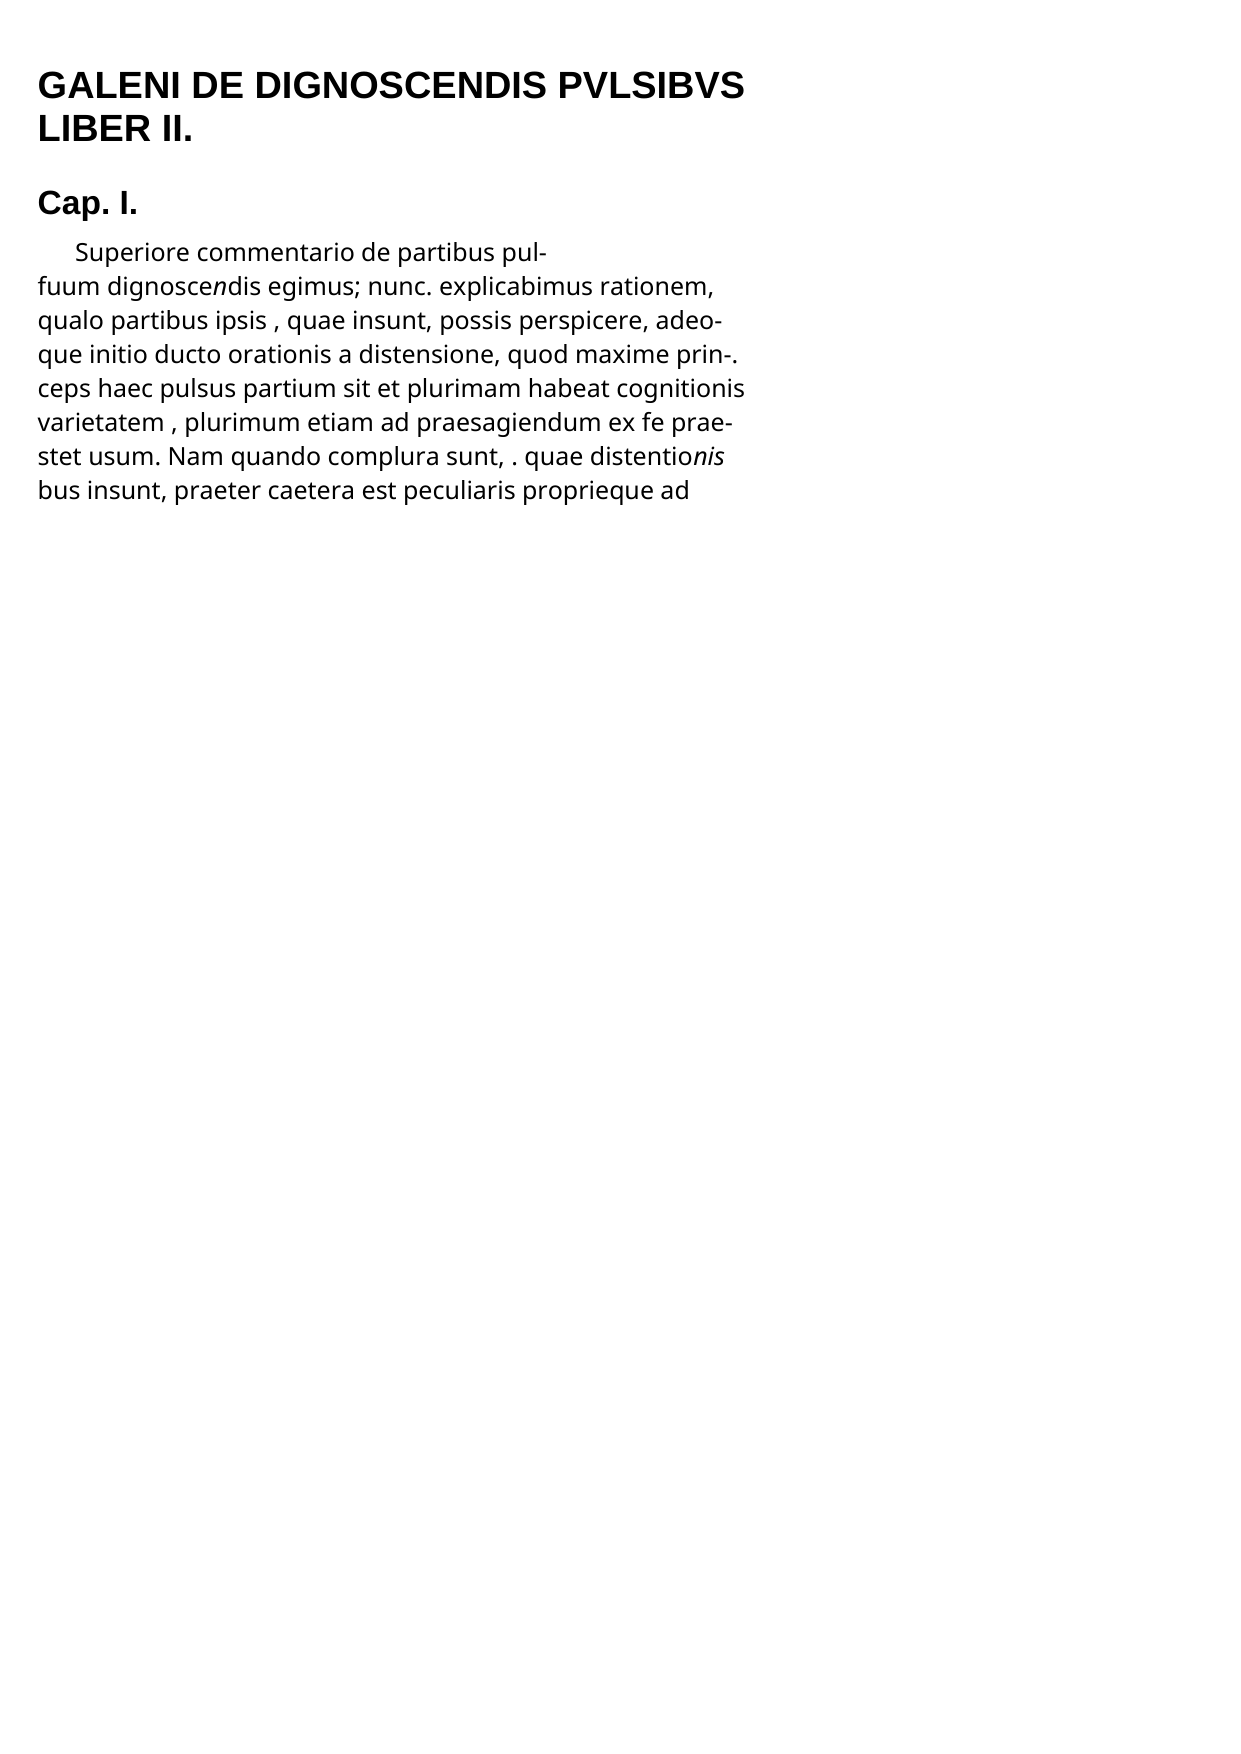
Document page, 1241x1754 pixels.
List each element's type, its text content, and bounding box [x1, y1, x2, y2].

subtitle GALENI DE DIGNOSCENDIS PVLSIBVS LIBER II. [37, 62, 1203, 150]
subtitle Cap. I. [37, 183, 1203, 222]
text Superiore commentario de partibus pul- fuum dignoscendis egimus; nunc. explicabimus rationem, qualo partibus ipsis , quae insunt, possis perspicere, adeo- que initio ducto orationis a distensione, quod maxime prin-. ceps haec pulsus partium sit et plurimam habeat cognitionis varietatem , plurimum etiam ad praesagiendum ex fe prae- stet usum. Nam quando complura sunt, . quae distentionis bus insunt, praeter caetera est peculiaris proprieque ad [37, 234, 1203, 507]
